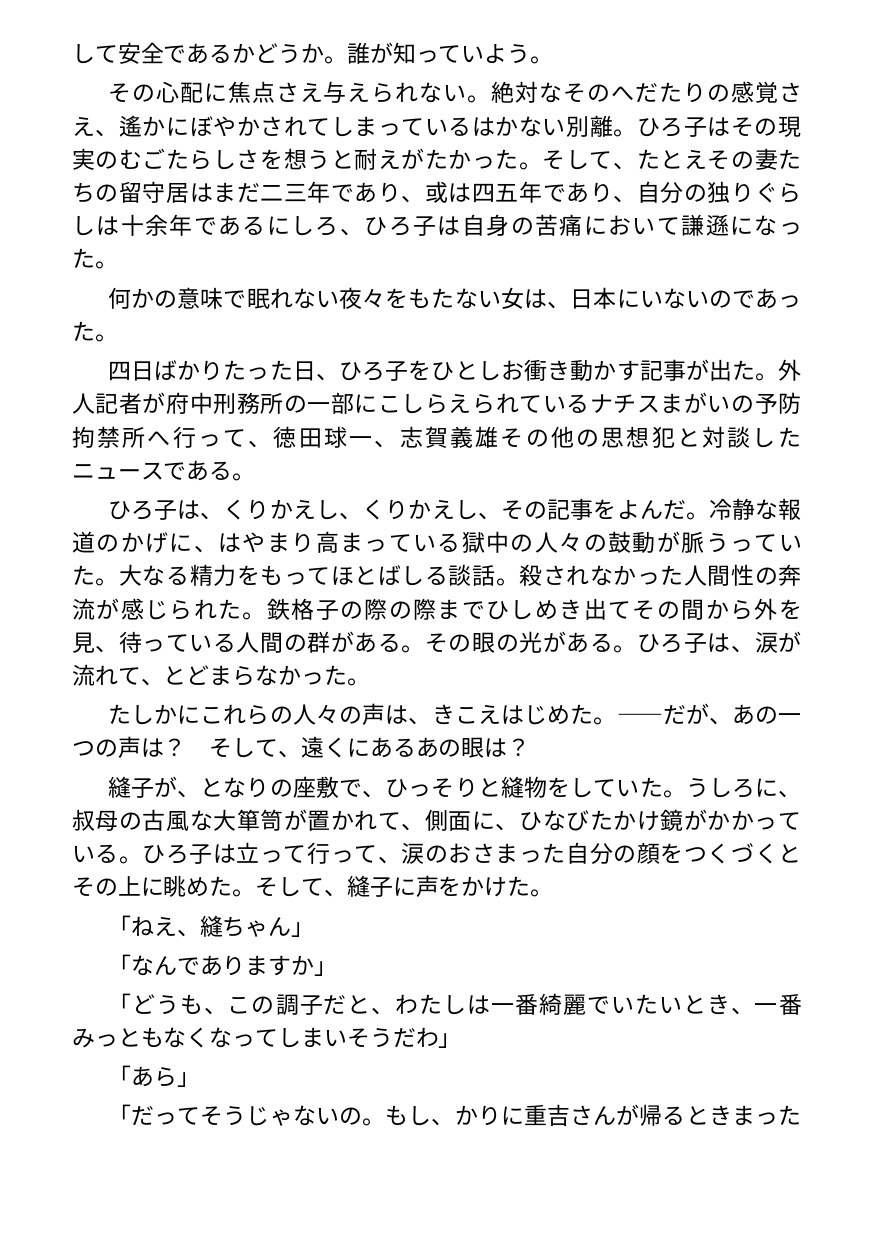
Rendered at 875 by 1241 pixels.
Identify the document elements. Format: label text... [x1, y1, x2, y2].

text して安全であるかどうか。誰が知っていよう。 [72, 36, 802, 69]
text 縫子が、となりの座敷で、ひっそりと縫物をしていた。うしろに、叔母の古風な大箪笥が置かれて、側面に、ひなびたかけ鏡がかかっている。ひろ子は立って行って、涙のおさまった自分の顔をつくづくとその上に眺めた。そして、縫子に声をかけた。 [72, 769, 802, 902]
text 四日ばかりたった日、ひろ子をひとしお衝き動かす記事が出た。外人記者が府中刑務所の一部にこしらえられているナチスまがいの予防拘禁所へ行って、徳田球一、志賀義雄その他の思想犯と対談したニュースである。 [72, 353, 802, 486]
text たしかにこれらの人々の声は、きこえはじめた。――だが、あの一つの声は？ そして、遠くにあるあの眼は？ [72, 697, 802, 763]
text 「だってそうじゃないの。もし、かりに重吉さんが帰るときまった [72, 1098, 802, 1131]
text 「あら」 [72, 1059, 802, 1092]
text 「ねえ、縫ちゃん」 [72, 908, 802, 942]
text 「どうも、この調子だと、わたしは一番綺麗でいたいとき、一番みっともなくなってしまいそうだわ」 [72, 987, 802, 1053]
text 何かの意味で眠れない夜々をもたない女は、日本にいないのであった。 [72, 281, 802, 347]
text ひろ子は、くりかえし、くりかえし、その記事をよんだ。冷静な報道のかげに、はやまり高まっている獄中の人々の鼓動が脈うっていた。大なる精力をもってほとばしる談話。殺されなかった人間性の奔流が感じられた。鉄格子の際の際までひしめき出てその間から外を見、待っている人間の群がある。その眼の光がある。ひろ子は、涙が流れて、とどまらなかった。 [72, 492, 802, 691]
text その心配に焦点さえ与えられない。絶対なそのへだたりの感覚さえ、遙かにぼやかされてしまっているはかない別離。ひろ子はその現実のむごたらしさを想うと耐えがたかった。そして、たとえその妻たちの留守居はまだ二三年であり、或は四五年であり、自分の独りぐらしは十余年であるにしろ、ひろ子は自身の苦痛において謙遜になった。 [72, 75, 802, 274]
text 「なんでありますか」 [72, 947, 802, 981]
